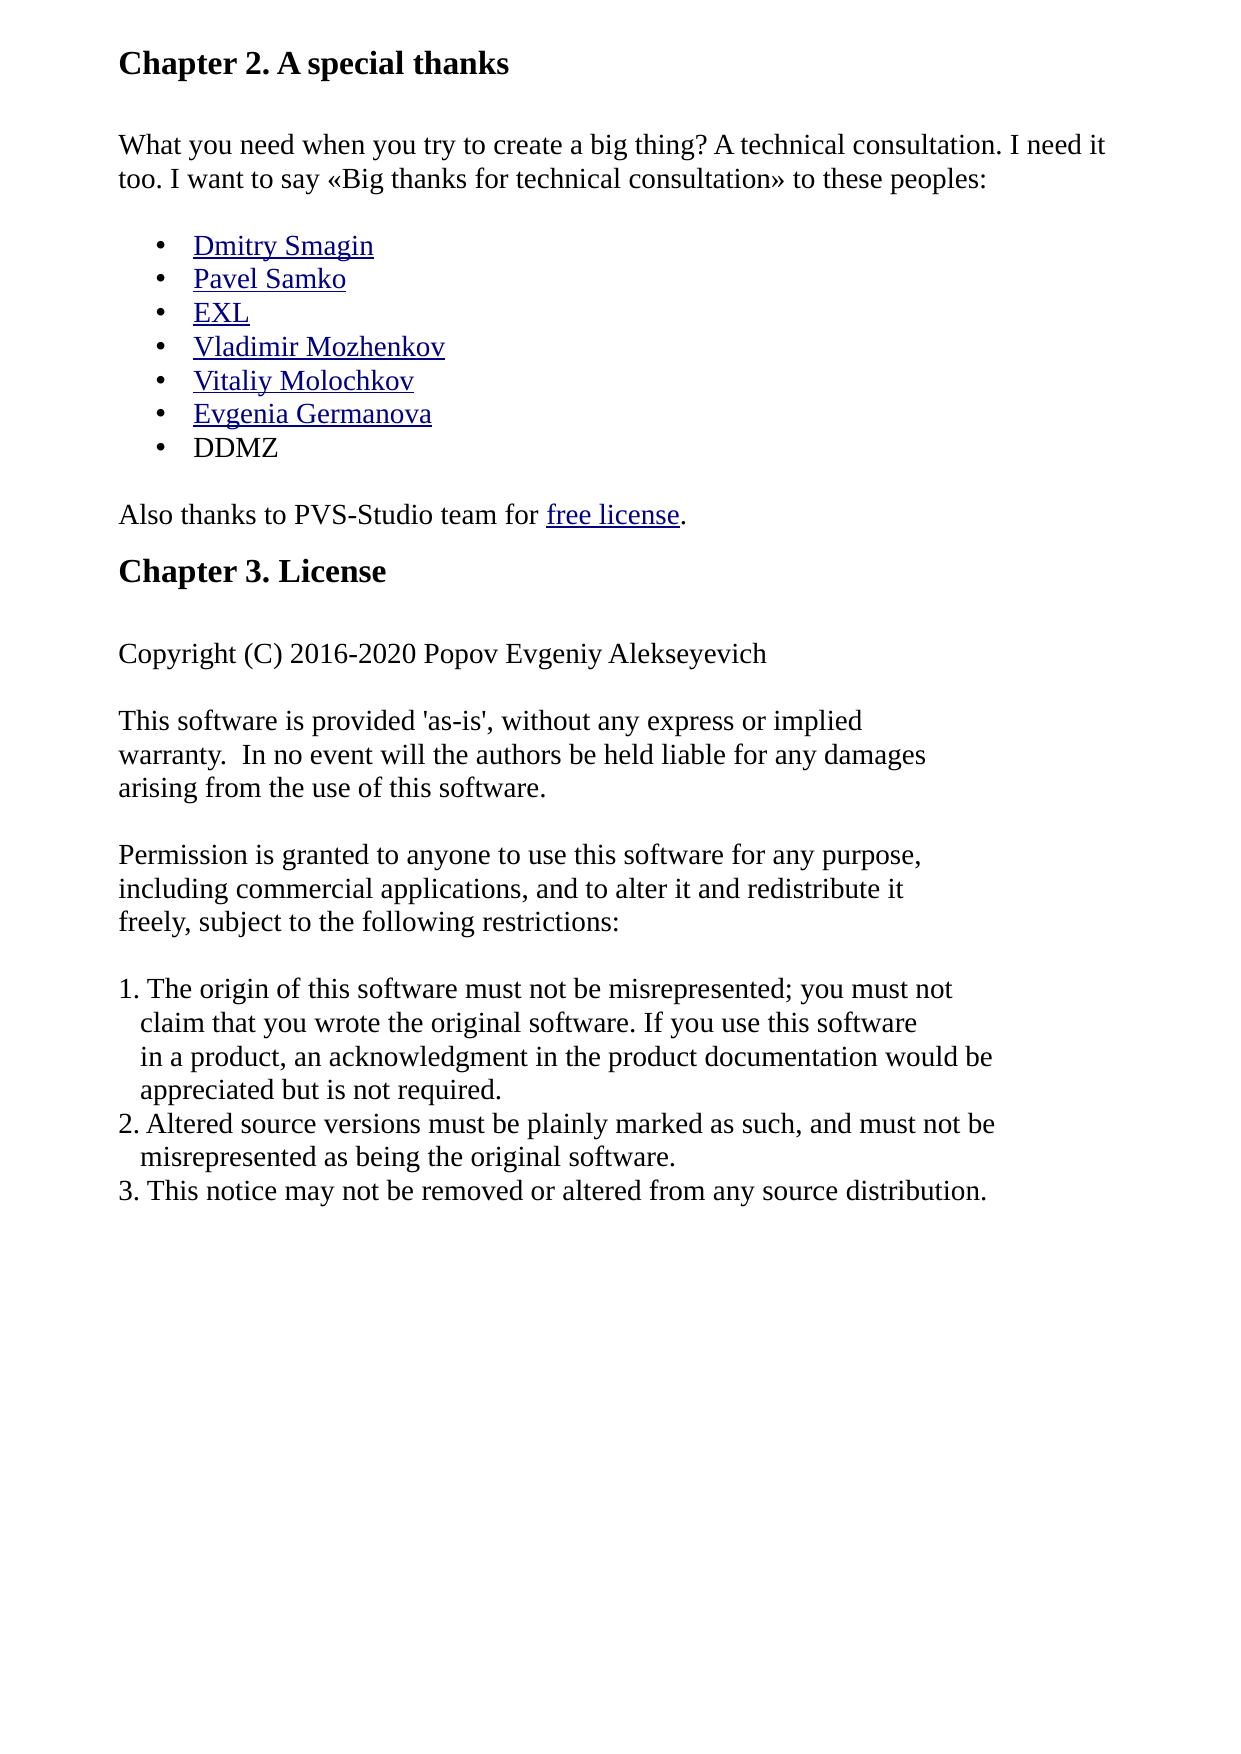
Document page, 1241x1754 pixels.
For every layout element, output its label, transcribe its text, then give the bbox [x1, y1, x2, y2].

text Permission is granted to anyone to use this software for any purpose, [118, 837, 1122, 871]
text What you need when you try to create a big thing? A technical consultation. I need it too. I want to say «Big thanks for technical consultation» to these peoples: [118, 127, 1122, 194]
list Vladimir Mozhenkov [156, 329, 1122, 363]
list Dmitry Smagin [156, 228, 1122, 262]
text warranty. In no event will the authors be held liable for any damages [118, 737, 1122, 770]
text appreciated but is not required. [118, 1072, 1122, 1106]
text This software is provided 'as-is', without any express or implied [118, 703, 1122, 737]
list DDMZ [156, 430, 1122, 463]
text claim that you wrote the original software. If you use this software [118, 1005, 1122, 1039]
text including commercial applications, and to alter it and redistribute it [118, 871, 1122, 904]
text freely, subject to the following restrictions: [118, 904, 1122, 938]
text 1. The origin of this software must not be misrepresented; you must not [118, 972, 1122, 1005]
text Also thanks to PVS-Studio team for free license. [118, 497, 1122, 531]
subtitle Chapter 3. License [118, 551, 1122, 590]
text arising from the use of this software. [118, 770, 1122, 804]
list Vitaliy Molochkov [156, 363, 1122, 396]
text Copyright (C) 2016-2020 Popov Evgeniy Alekseyevich [118, 636, 1122, 670]
text in a product, an acknowledgment in the product documentation would be [118, 1039, 1122, 1072]
list Pavel Samko [156, 262, 1122, 295]
list EXL [156, 295, 1122, 329]
text 2. Altered source versions must be plainly marked as such, and must not be [118, 1106, 1122, 1139]
text 3. This notice may not be removed or altered from any source distribution. [118, 1173, 1122, 1206]
list Evgenia Germanova [156, 396, 1122, 430]
subtitle Chapter 2. A special thanks [118, 43, 1122, 81]
text misrepresented as being the original software. [118, 1139, 1122, 1173]
